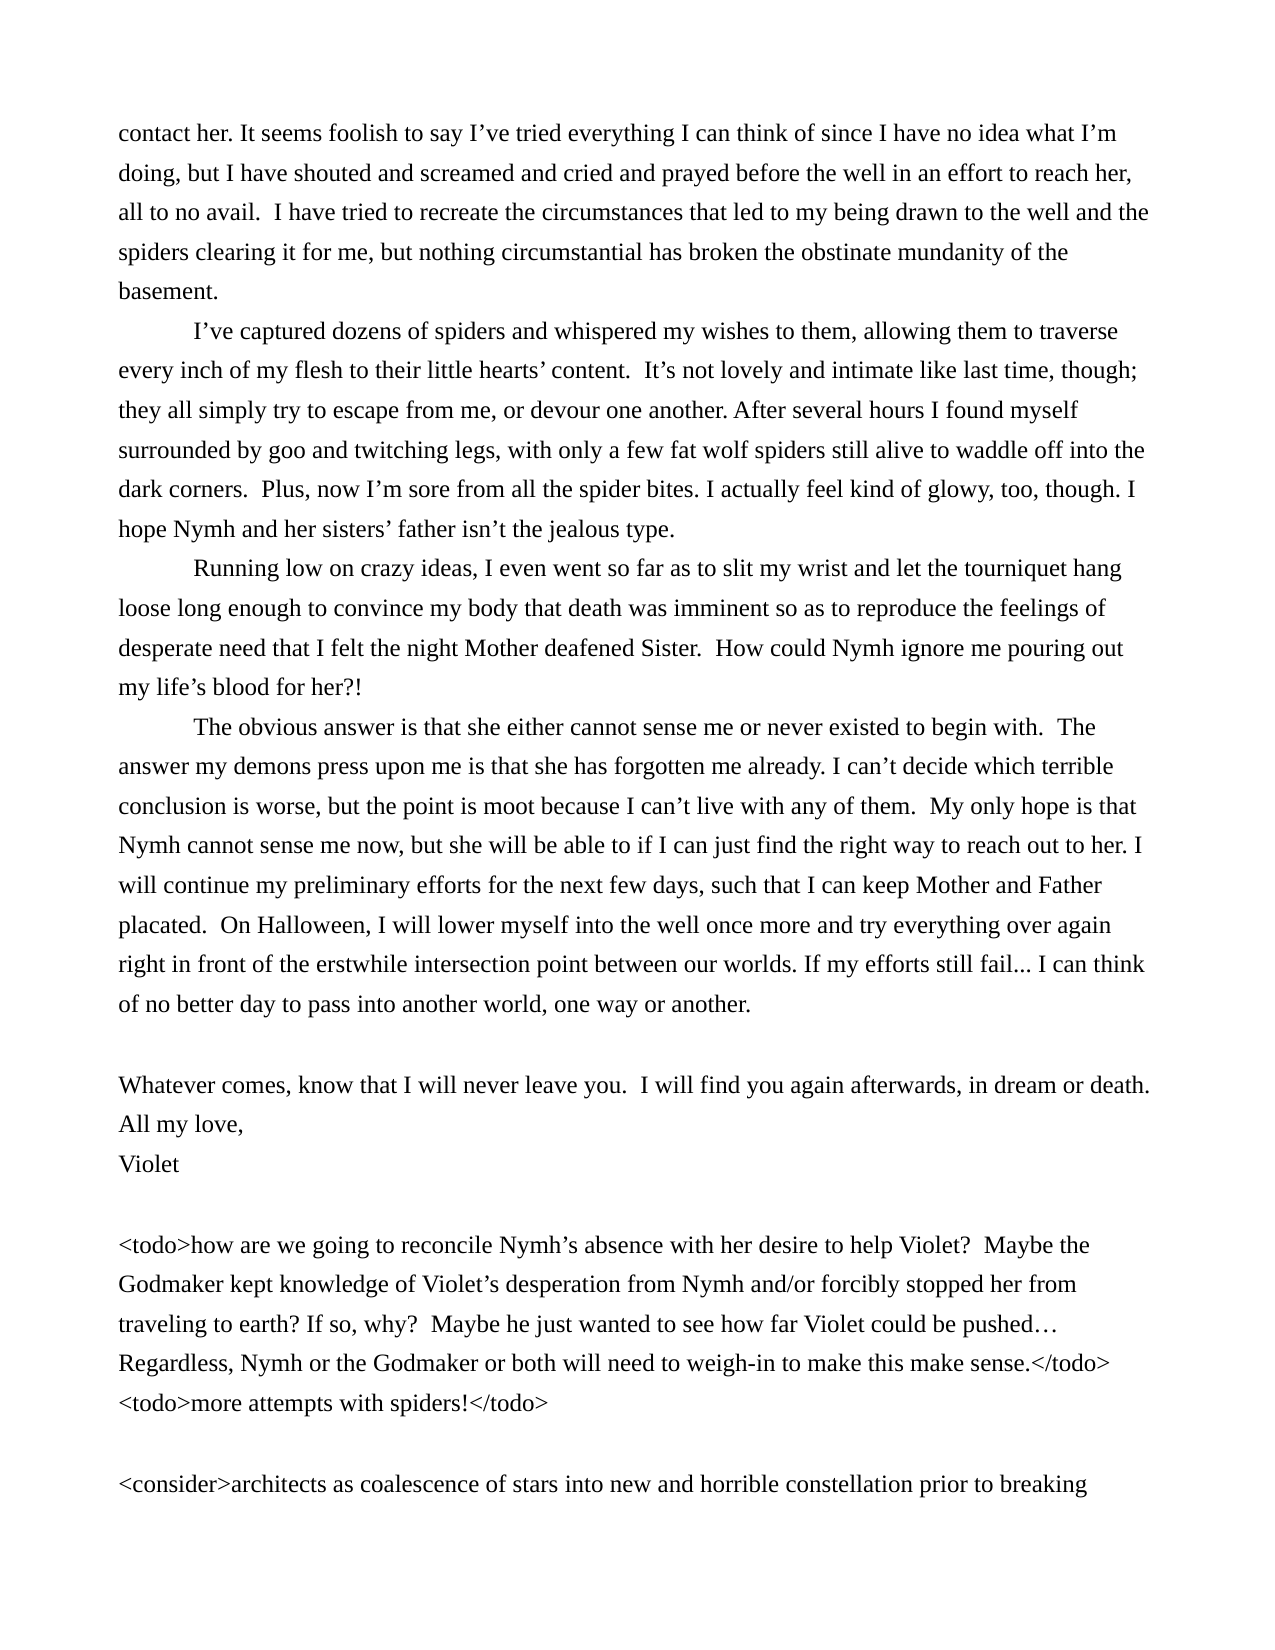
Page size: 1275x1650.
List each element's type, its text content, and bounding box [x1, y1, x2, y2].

text Whatever comes, know that I will never leave you. I will find you again afterwards, in dream or death. [118, 1070, 1157, 1098]
text Running low on crazy ideas, I even went so far as to slit my wrist and let the tourniquet hang loose long enough to convince my body that death was imminent so as to reproduce the feelings of desperate need that I felt the night Mother deafened Sister. How could Nymh ignore me pouring out my life’s blood for her?! [118, 553, 1157, 701]
text All my love, [118, 1109, 1157, 1138]
text contact her. It seems foolish to say I’ve tried everything I can think of since I have no idea what I’m doing, but I have shouted and screamed and cried and prayed before the well in an effort to reach her, all to no avail. I have tried to recreate the circumstances that led to my being drawn to the well and the spiders clearing it for me, but nothing circumstantial has broken the obstinate mundanity of the basement. [118, 118, 1157, 305]
text <consider>architects as coalescence of stars into new and horrible constellation prior to breaking [118, 1469, 1157, 1498]
text The obvious answer is that she either cannot sense me or never existed to begin with. The answer my demons press upon me is that she has forgotten me already. I can’t decide which terrible conclusion is worse, but the point is moot because I can’t live with any of them. My only hope is that Nymh cannot sense me now, but she will be able to if I can just find the right way to reach out to her. I will continue my preliminary efforts for the next few days, such that I can keep Mother and Father placated. On Halloween, I will lower myself into the well once more and try everything over again right in front of the erstwhile intersection point between our worlds. If my efforts still fail... I can think of no better day to pass into another world, one way or another. [118, 712, 1157, 1018]
text <todo>more attempts with spiders!</todo> [118, 1388, 1157, 1417]
text <todo>how are we going to reconcile Nymh’s absence with her desire to help Violet? Maybe the Godmaker kept knowledge of Violet’s desperation from Nymh and/or forcibly stopped her from traveling to earth? If so, why? Maybe he just wanted to see how far Violet could be pushed… Regardless, Nymh or the Godmaker or both will need to weigh-in to make this make sense.</todo> [118, 1230, 1157, 1377]
text Violet [118, 1149, 1157, 1178]
text I’ve captured dozens of spiders and whispered my wishes to them, allowing them to traverse every inch of my flesh to their little hearts’ content. It’s not lovely and intimate like last time, though; they all simply try to escape from me, or devour one another. After several hours I found myself surrounded by goo and twitching legs, with only a few fat wolf spiders still alive to waddle off into the dark corners. Plus, now I’m sore from all the spider bites. I actually feel kind of glowy, too, though. I hope Nymh and her sisters’ father isn’t the jealous type. [118, 316, 1157, 543]
